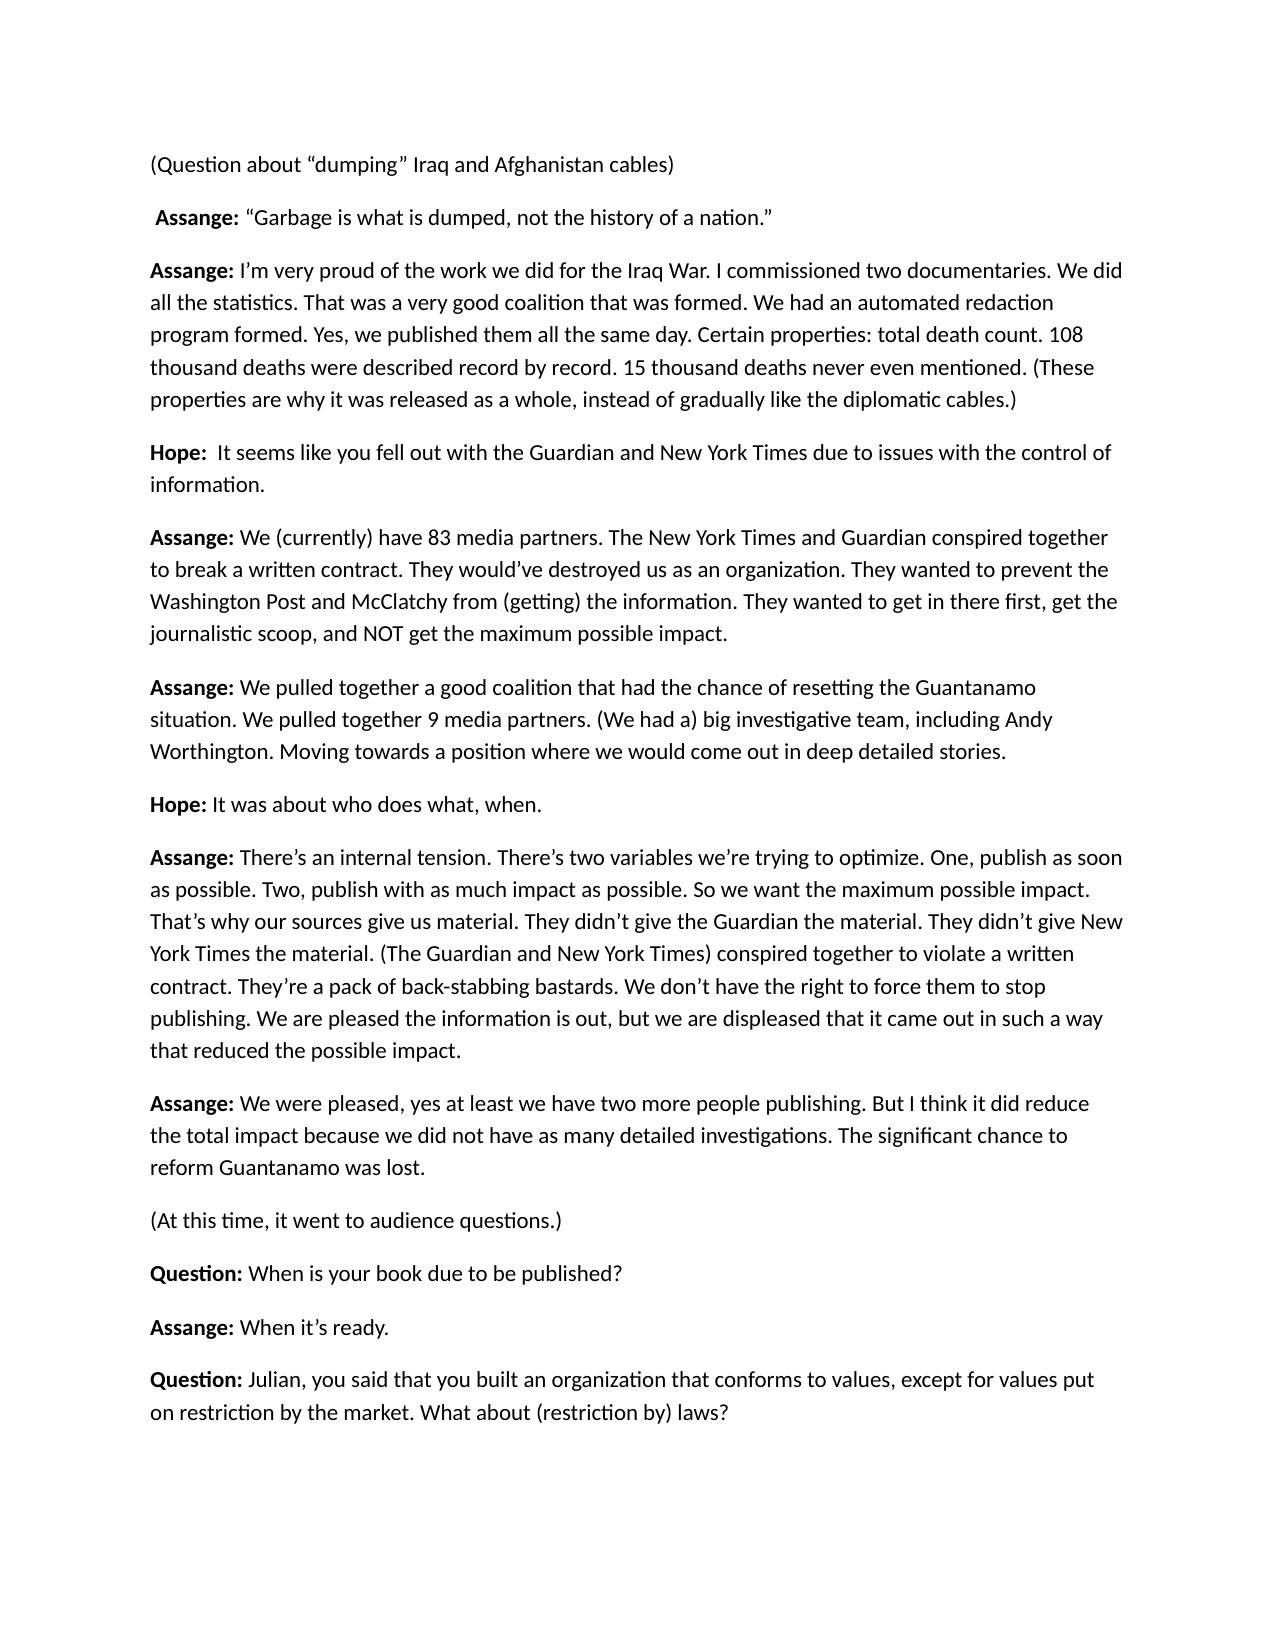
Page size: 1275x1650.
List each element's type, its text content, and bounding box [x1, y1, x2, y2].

text Assange: We pulled together a good coalition that had the chance of resetting the Guantanamo situation. We pulled together 9 media partners. (We had a) big investigative team, including Andy Worthington. Moving towards a position where we would come out in deep detailed stories. [150, 673, 1125, 765]
text Assange: There’s an internal tension. There’s two variables we’re trying to optimize. One, publish as soon as possible. Two, publish with as much impact as possible. So we want the maximum possible impact. That’s why our sources give us material. They didn’t give the Guardian the material. They didn’t give New York Times the material. (The Guardian and New York Times) conspired together to violate a written contract. They’re a pack of back-stabbing bastards. We don’t have the right to force them to stop publishing. We are pleased the information is out, but we are displeased that it came out in such a way that reduced the possible impact. [150, 843, 1125, 1064]
text (At this time, it went to audience questions.) [150, 1207, 1125, 1234]
text Assange: I’m very proud of the work we did for the Iraq War. I commissioned two documentaries. We did all the statistics. That was a very good coalition that was formed. We had an automated redaction program formed. Yes, we published them all the same day. Certain properties: total death count. 108 thousand deaths were described record by record. 15 thousand deaths never even mentioned. (These properties are why it was released as a whole, instead of gradually like the diplomatic cables.) [150, 256, 1125, 413]
text Hope: It was about who does what, when. [150, 790, 1125, 818]
text Assange: “Garbage is what is dumped, not the history of a nation.” [150, 203, 1125, 231]
text Assange: When it’s ready. [150, 1313, 1125, 1341]
text Assange: We (currently) have 83 media partners. The New York Times and Guardian conspired together to break a written contract. They would’ve destroyed us as an organization. They wanted to prevent the Washington Post and McClatchy from (getting) the information. They wanted to get in there first, get the journalistic scoop, and NOT get the maximum possible impact. [150, 523, 1125, 648]
text Question: When is your book due to be published? [150, 1259, 1125, 1288]
text Assange: We were pleased, yes at least we have two more people publishing. But I think it did reduce the total impact because we did not have as many detailed investigations. The significant chance to reform Guantanamo was lost. [150, 1089, 1125, 1182]
text Hope: It seems like you fell out with the Guardian and New York Times due to issues with the control of information. [150, 438, 1125, 498]
text Question: Julian, you said that you built an organization that conforms to values, except for values put on restriction by the market. What about (restriction by) laws? [150, 1366, 1125, 1426]
text (Question about “dumping” Iraq and Afghanistan cables) [150, 150, 1125, 178]
